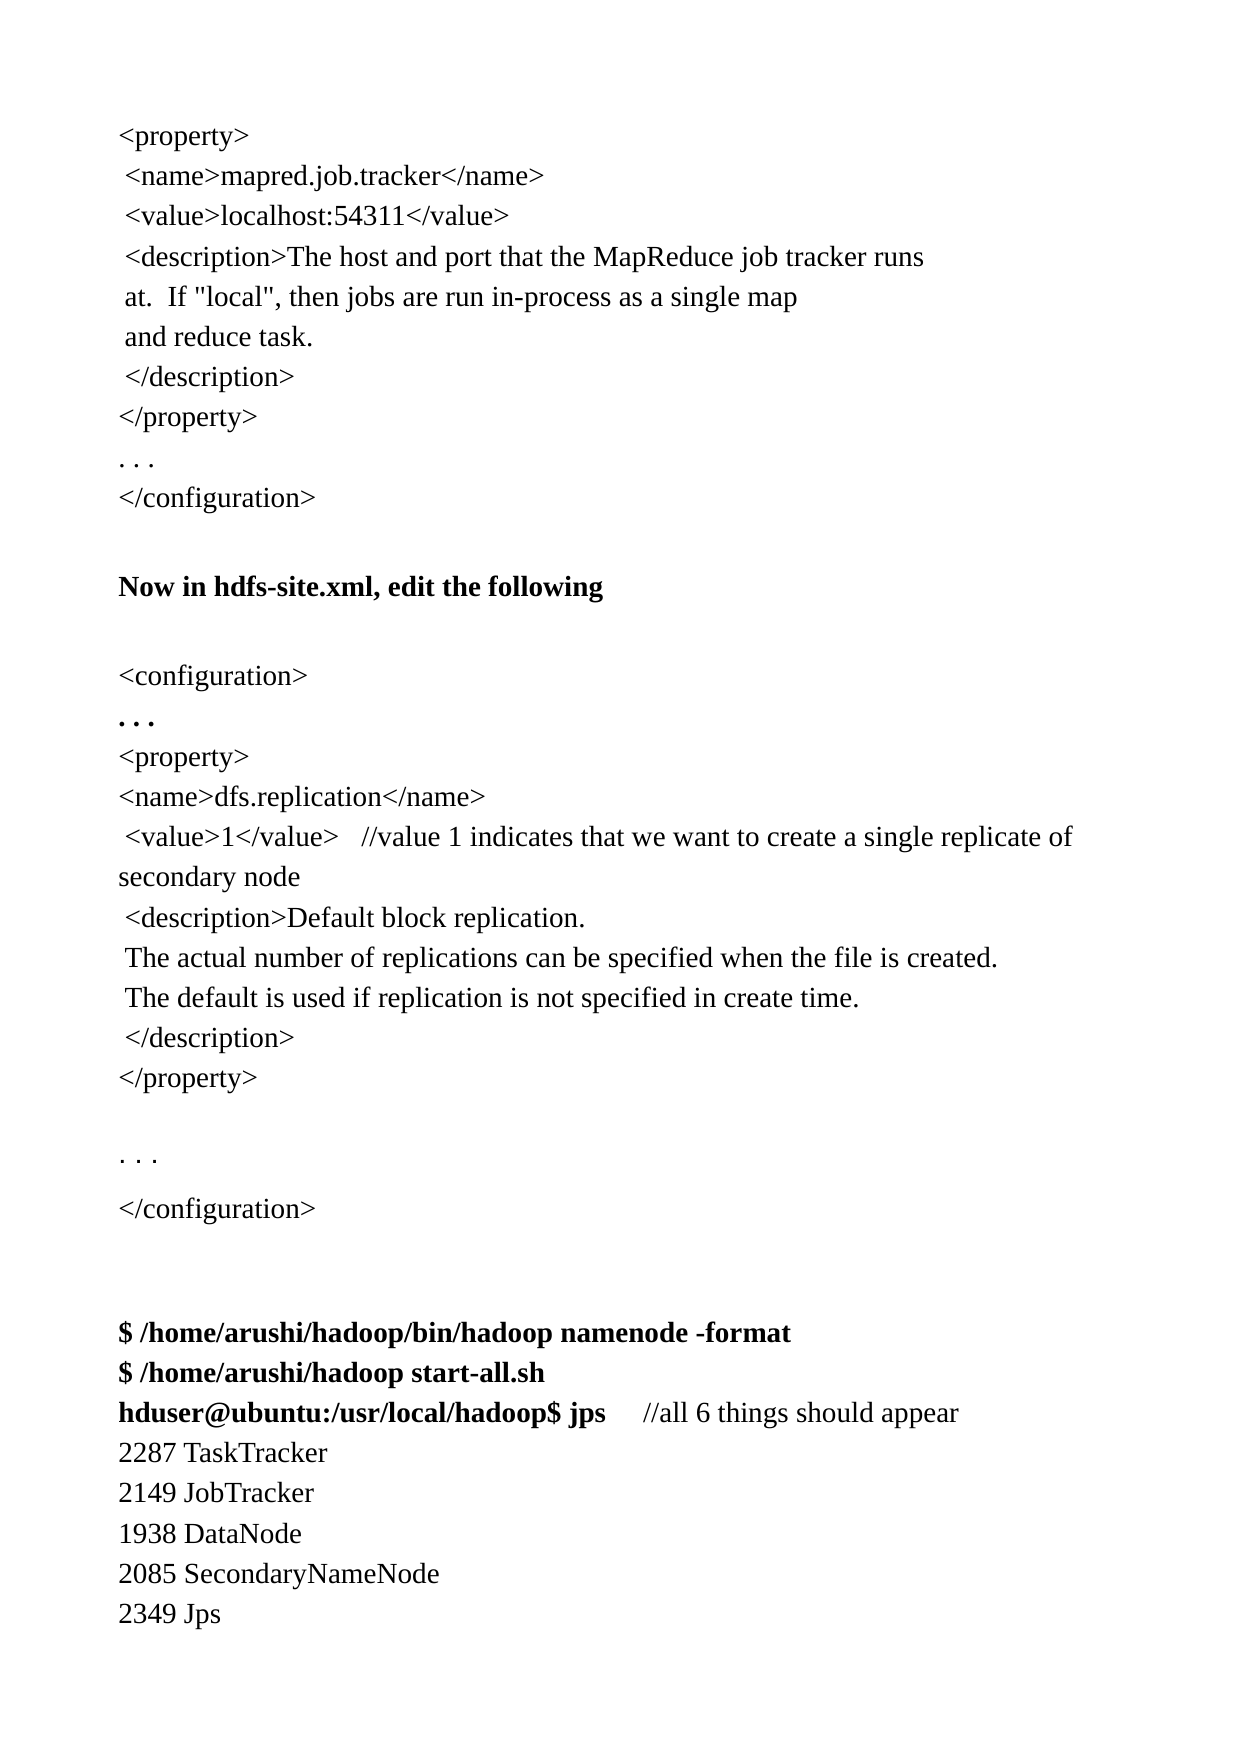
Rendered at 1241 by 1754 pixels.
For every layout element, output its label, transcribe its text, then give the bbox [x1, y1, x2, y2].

text </configuration> [118, 1191, 1122, 1224]
text . . . [118, 440, 1122, 473]
text . . . [118, 699, 1122, 732]
text <configuration> [118, 658, 1122, 692]
text . . . [118, 1101, 1122, 1170]
text <property> <name>mapred.job.tracker</name> <value>localhost:54311</value> <description>The host and port that the MapReduce job tracker runs at. If "local", then jobs are run in-process as a single map and reduce task. </description> </property> [118, 118, 1122, 433]
text $ /home/arushi/hadoop/bin/hadoop namenode -format $ /home/arushi/hadoop start-all.sh hduser@ubuntu:/usr/local/hadoop$ jps //all 6 things should appear 2287 TaskTracker 2149 JobTracker 1938 DataNode 2085 SecondaryNameNode 2349 Jps [118, 1315, 1122, 1630]
text <property> <name>dfs.replication</name> <value>1</value> //value 1 indicates that we want to create a single replicate of secondary node <description>Default block replication. The actual number of replications can be specified when the file is created. The default is used if replication is not specified in create time. </description> </property> [118, 739, 1122, 1094]
text Now in hdfs-site.xml, edit the following [118, 569, 1122, 603]
text </configuration> [118, 480, 1122, 513]
